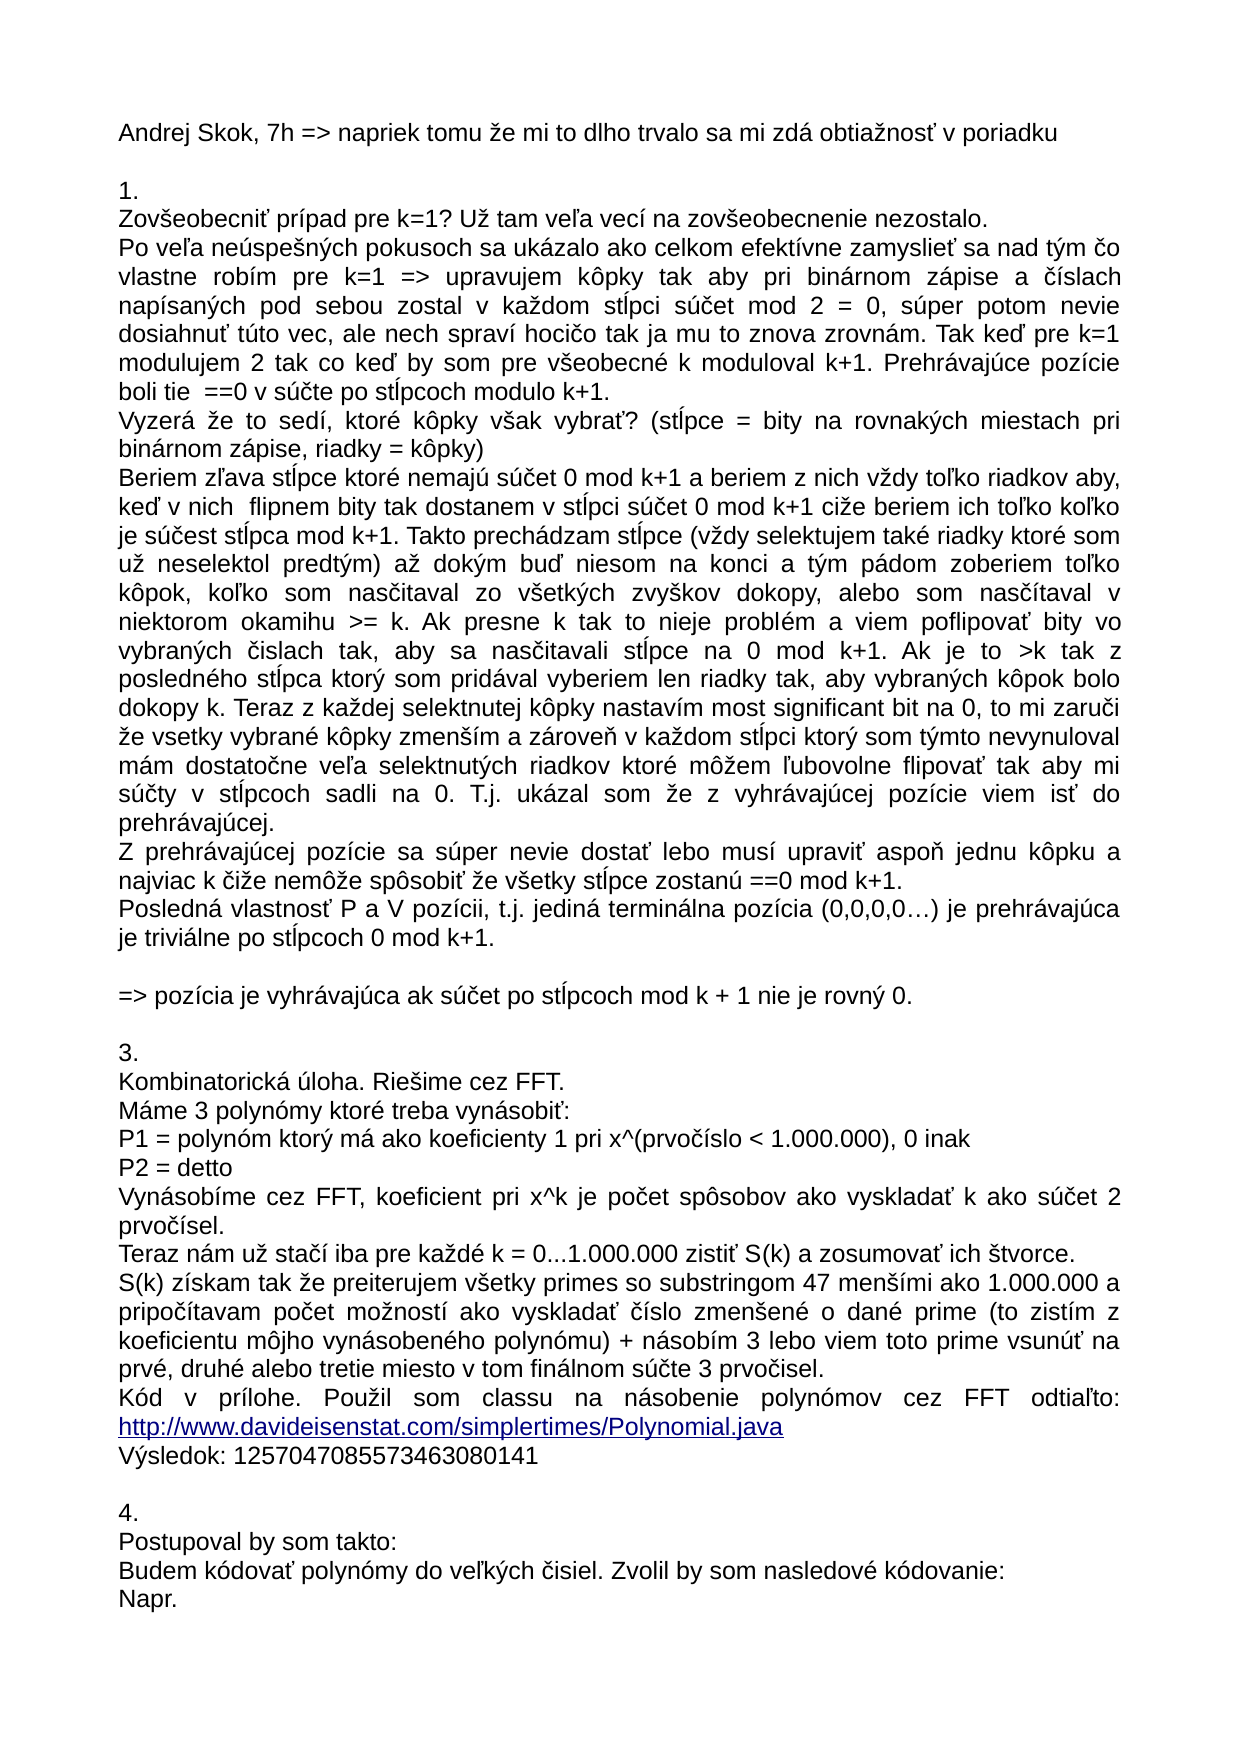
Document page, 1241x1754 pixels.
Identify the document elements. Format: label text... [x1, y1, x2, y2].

text Z prehrávajúcej pozície sa súper nevie dostať lebo musí upraviť aspoň jednu kôpku a najviac k čiže nemôže spôsobiť že všetky stĺpce zostanú ==0 mod k+1. [118, 837, 1122, 894]
text Postupoval by som takto: [118, 1527, 1122, 1556]
text P2 = detto [118, 1153, 1122, 1182]
text Po veľa neúspešných pokusoch sa ukázalo ako celkom efektívne zamyslieť sa nad tým čo vlastne robím pre k=1 => upravujem kôpky tak aby pri binárnom zápise a číslach napísaných pod sebou zostal v každom stĺpci súčet mod 2 = 0, súper potom nevie dosiahnuť túto vec, ale nech spraví hocičo tak ja mu to znova zrovnám. Tak keď pre k=1 modulujem 2 tak co keď by som pre všeobecné k moduloval k+1. Prehrávajúce pozície boli tie ==0 v súčte po stĺpcoch modulo k+1. [118, 233, 1122, 406]
text P1 = polynóm ktorý má ako koeficienty 1 pri x^(prvočíslo < 1.000.000), 0 inak [118, 1124, 1122, 1153]
text Výsledok: 1257047085573463080141 [118, 1441, 1122, 1469]
text Vyzerá že to sedí, ktoré kôpky však vybrať? (stĺpce = bity na rovnakých miestach pri binárnom zápise, riadky = kôpky) [118, 406, 1122, 463]
text S(k) získam tak že preiterujem všetky primes so substringom 47 menšími ako 1.000.000 a pripočítavam počet možností ako vyskladať číslo zmenšené o dané prime (to zistím z koeficientu môjho vynásobeného polynómu) + násobím 3 lebo viem toto prime vsunúť na prvé, druhé alebo tretie miesto v tom finálnom súčte 3 prvočisel. [118, 1268, 1122, 1383]
text 3. [118, 1038, 1122, 1067]
text Kombinatorická úloha. Riešime cez FFT. [118, 1067, 1122, 1096]
text => pozícia je vyhrávajúca ak súčet po stĺpcoch mod k + 1 nie je rovný 0. [118, 981, 1122, 1009]
text Teraz nám už stačí iba pre každé k = 0...1.000.000 zistiť S(k) a zosumovať ich štvorce. [118, 1239, 1122, 1268]
text Budem kódovať polynómy do veľkých čisiel. Zvolil by som nasledové kódovanie: [118, 1556, 1122, 1584]
text Máme 3 polynómy ktoré treba vynásobiť: [118, 1096, 1122, 1124]
text Beriem zľava stĺpce ktoré nemajú súčet 0 mod k+1 a beriem z nich vždy toľko riadkov aby, keď v nich flipnem bity tak dostanem v stĺpci súčet 0 mod k+1 ciže beriem ich toľko koľko je súčest stĺpca mod k+1. Takto prechádzam stĺpce (vždy selektujem také riadky ktoré som už neselektol predtým) až dokým buď niesom na konci a tým pádom zoberiem toľko kôpok, koľko som nasčitaval zo všetkých zvyškov dokopy, alebo som nasčítaval v niektorom okamihu >= k. Ak presne k tak to nieje problém a viem poflipovať bity vo vybraných čislach tak, aby sa nasčitavali stĺpce na 0 mod k+1. Ak je to >k tak z posledného stĺpca ktorý som pridával vyberiem len riadky tak, aby vybraných kôpok bolo dokopy k. Teraz z každej selektnutej kôpky nastavím most significant bit na 0, to mi zaruči že vsetky vybrané kôpky zmenším a zároveň v každom stĺpci ktorý som týmto nevynuloval mám dostatočne veľa selektnutých riadkov ktoré môžem ľubovolne flipovať tak aby mi súčty v stĺpcoch sadli na 0. T.j. ukázal som že z vyhrávajúcej pozície viem isť do prehrávajúcej. [118, 463, 1122, 837]
text Vynásobíme cez FFT, koeficient pri x^k je počet spôsobov ako vyskladať k ako súčet 2 prvočísel. [118, 1182, 1122, 1239]
text Napr. [118, 1584, 1122, 1613]
text Zovšeobecniť prípad pre k=1? Už tam veľa vecí na zovšeobecnenie nezostalo. [118, 204, 1122, 233]
text Andrej Skok, 7h => napriek tomu že mi to dlho trvalo sa mi zdá obtiažnosť v poriadku [118, 118, 1122, 147]
text 4. [118, 1498, 1122, 1527]
text 1. [118, 176, 1122, 204]
text Kód v prílohe. Použil som classu na násobenie polynómov cez FFT odtiaľto: http://www.davideisenstat.com/simplertimes/Polynomial.java [118, 1383, 1122, 1441]
text Posledná vlastnosť P a V pozícii, t.j. jediná terminálna pozícia (0,0,0,0…) je prehrávajúca je triviálne po stĺpcoch 0 mod k+1. [118, 894, 1122, 952]
